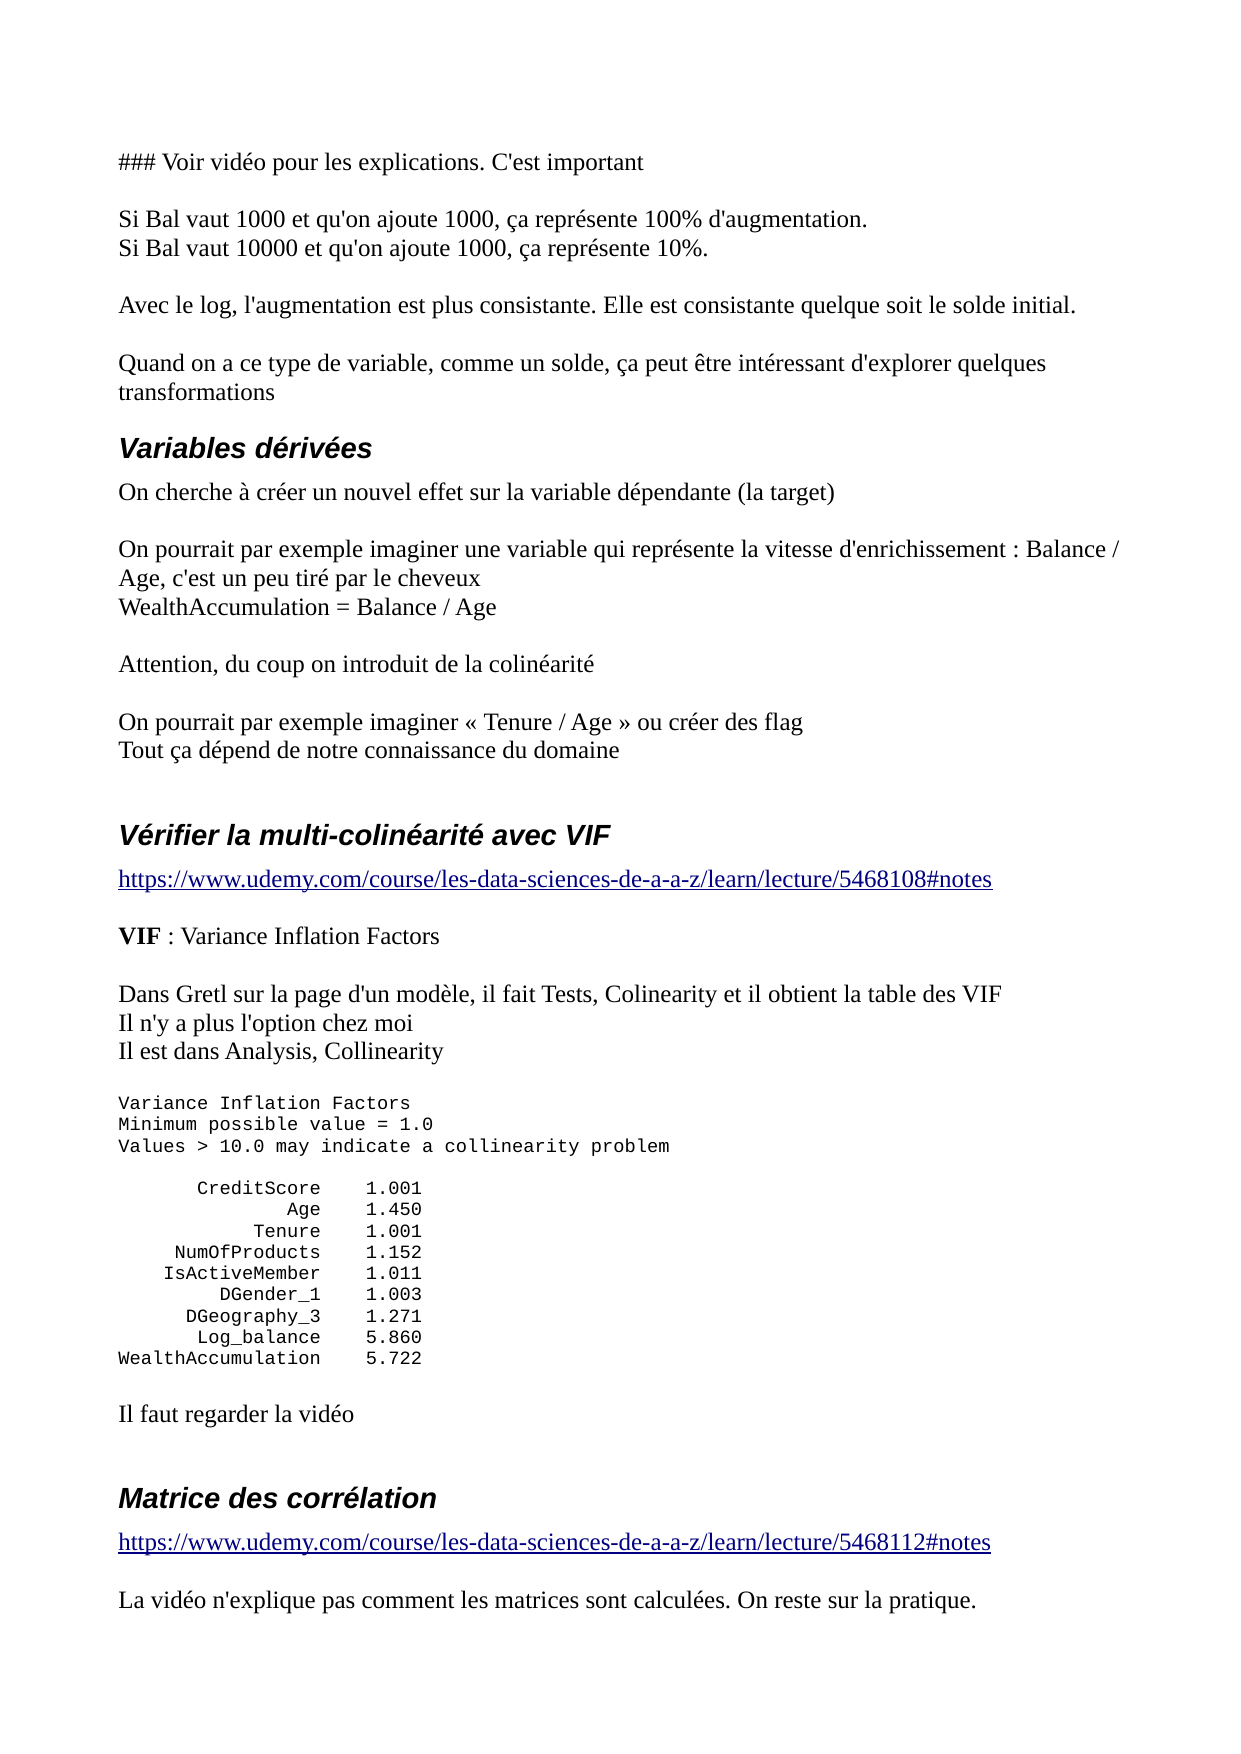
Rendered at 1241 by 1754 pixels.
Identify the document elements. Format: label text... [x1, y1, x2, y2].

text Il faut regarder la vidéo [118, 1399, 1122, 1428]
text Si Bal vaut 10000 et qu'on ajoute 1000, ça représente 10%. [118, 233, 1122, 262]
text DGender_1 1.003 [118, 1285, 1122, 1306]
text https://www.udemy.com/course/les-data-sciences-de-a-a-z/learn/lecture/5468108#notes [118, 864, 1122, 893]
text On pourrait par exemple imaginer une variable qui représente la vitesse d'enrichissement : Balance / Age, c'est un peu tiré par le cheveux [118, 534, 1122, 592]
subtitle Variables dérivées [118, 431, 1122, 464]
text NumOfProducts 1.152 [118, 1243, 1122, 1264]
text CreditScore 1.001 [118, 1179, 1122, 1200]
text IsActiveMember 1.011 [118, 1264, 1122, 1285]
text Variance Inflation Factors [118, 1094, 1122, 1115]
text WealthAccumulation = Balance / Age [118, 592, 1122, 620]
text Values > 10.0 may indicate a collinearity problem [118, 1136, 1122, 1158]
text DGeography_3 1.271 [118, 1306, 1122, 1328]
text Quand on a ce type de variable, comme un solde, ça peut être intéressant d'explorer quelques transformations [118, 348, 1122, 406]
text Log_balance 5.860 [118, 1328, 1122, 1349]
text Avec le log, l'augmentation est plus consistante. Elle est consistante quelque soit le solde initial. [118, 291, 1122, 319]
text On pourrait par exemple imaginer « Tenure / Age » ou créer des flag [118, 707, 1122, 735]
text VIF : Variance Inflation Factors [118, 921, 1122, 950]
text Tenure 1.001 [118, 1221, 1122, 1243]
subtitle Vérifier la multi-colinéarité avec VIF [118, 818, 1122, 851]
text Dans Gretl sur la page d'un modèle, il fait Tests, Colinearity et il obtient la table des VIF [118, 979, 1122, 1008]
text Age 1.450 [118, 1200, 1122, 1221]
text Si Bal vaut 1000 et qu'on ajoute 1000, ça représente 100% d'augmentation. [118, 204, 1122, 233]
text Tout ça dépend de notre connaissance du domaine [118, 735, 1122, 764]
text Minimum possible value = 1.0 [118, 1115, 1122, 1136]
text La vidéo n'explique pas comment les matrices sont calculées. On reste sur la pratique. [118, 1585, 1122, 1614]
text Il est dans Analysis, Collinearity [118, 1036, 1122, 1065]
text Il n'y a plus l'option chez moi [118, 1008, 1122, 1036]
subtitle Matrice des corrélation [118, 1481, 1122, 1515]
text ### Voir vidéo pour les explications. C'est important [118, 147, 1122, 176]
text https://www.udemy.com/course/les-data-sciences-de-a-a-z/learn/lecture/5468112#notes [118, 1527, 1122, 1556]
text On cherche à créer un nouvel effet sur la variable dépendante (la target) [118, 477, 1122, 505]
text Attention, du coup on introduit de la colinéarité [118, 649, 1122, 678]
text WealthAccumulation 5.722 [118, 1349, 1122, 1370]
